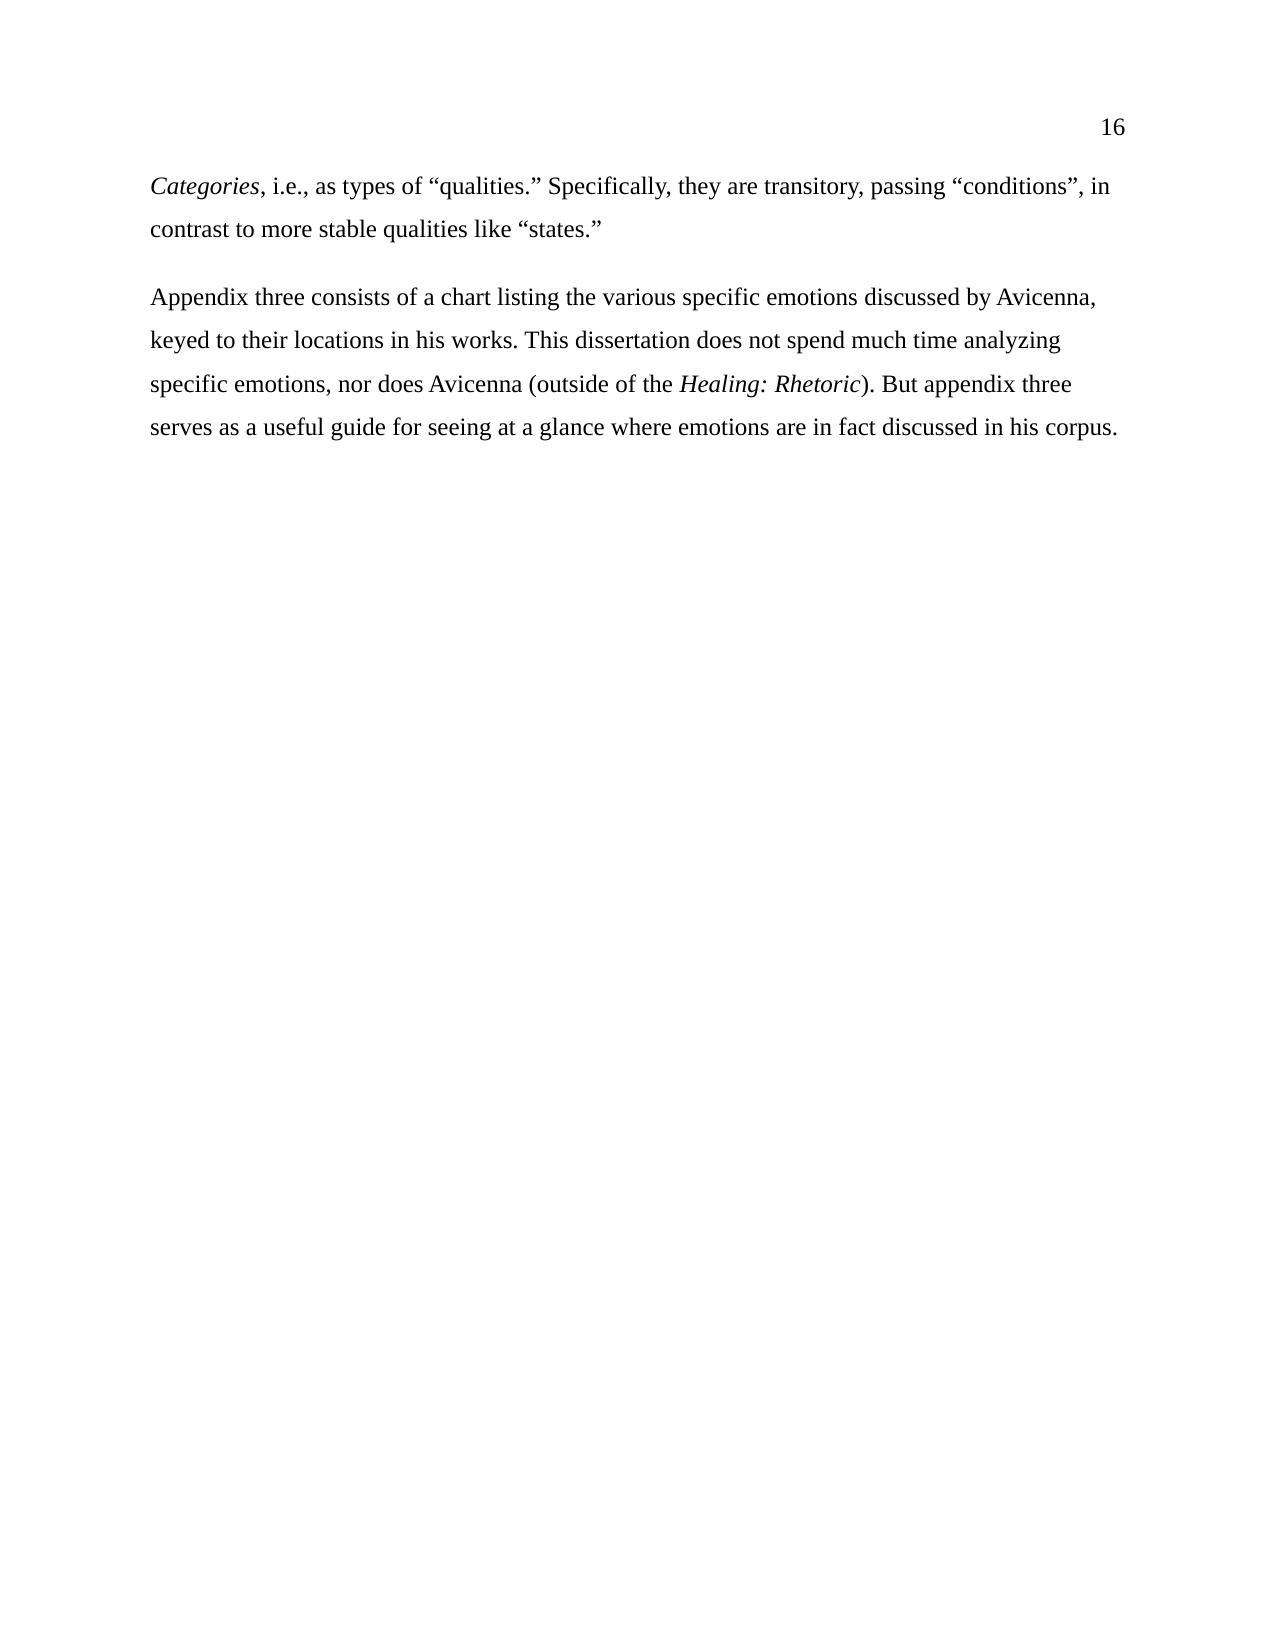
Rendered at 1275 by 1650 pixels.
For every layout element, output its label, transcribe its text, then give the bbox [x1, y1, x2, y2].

text Categories, i.e., as types of “qualities.” Specifically, they are transitory, passing “conditions”, in contrast to more stable qualities like “states.” [150, 171, 1125, 243]
text Appendix three consists of a chart listing the various specific emotions discussed by Avicenna, keyed to their locations in his works. This dissertation does not spend much time analyzing specific emotions, nor does Avicenna (outside of the Healing: Rhetoric). But appendix three serves as a useful guide for seeing at a glance where emotions are in fact discussed in his corpus. [150, 282, 1125, 441]
